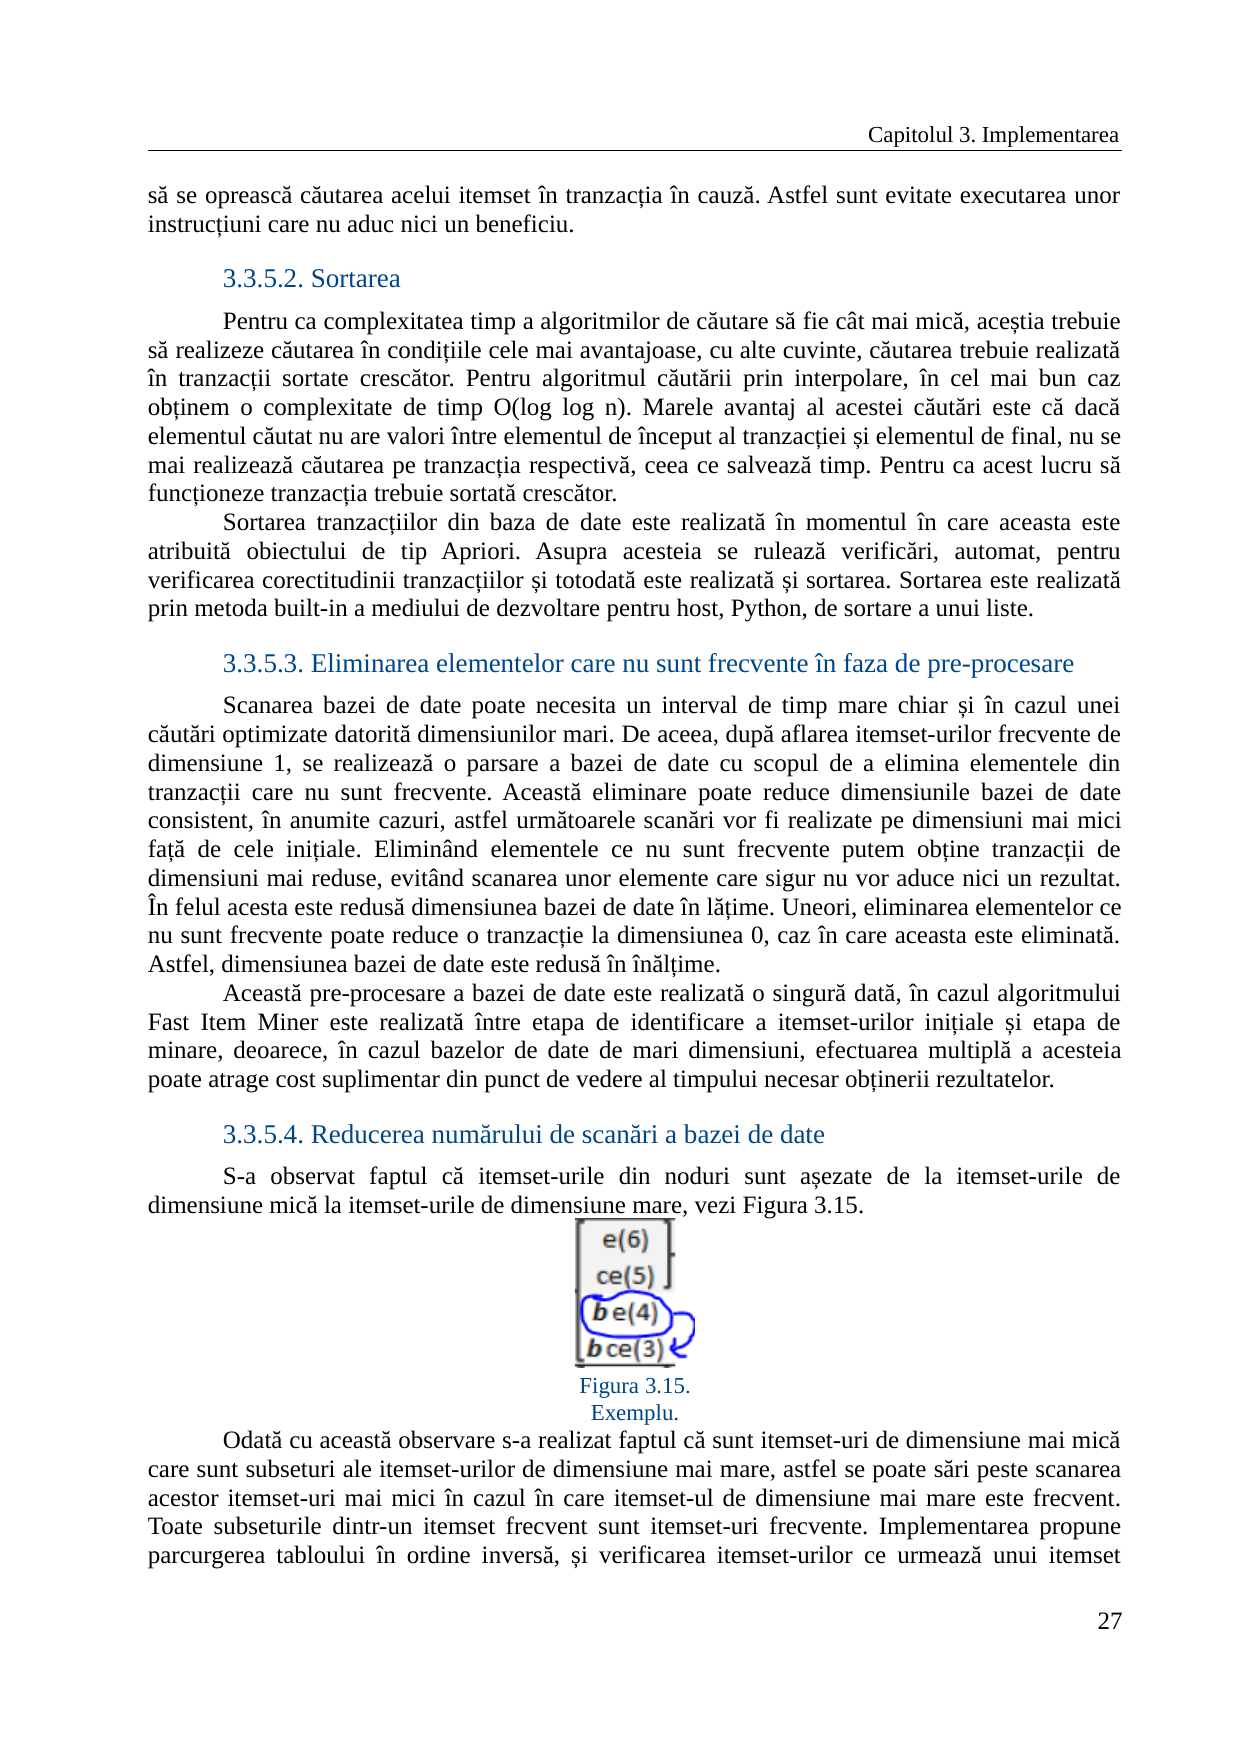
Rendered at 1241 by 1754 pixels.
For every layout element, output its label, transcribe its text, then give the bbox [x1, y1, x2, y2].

text Pentru ca complexitatea timp a algoritmilor de căutare să fie cât mai mică, aceștia trebuie să realizeze căutarea în condițiile cele mai avantajoase, cu alte cuvinte, căutarea trebuie realizată în tranzacții sortate crescător. Pentru algoritmul căutării prin interpolare, în cel mai bun caz obținem o complexitate de timp O(log log n). Marele avantaj al acestei căutări este că dacă elementul căutat nu are valori între elementul de început al tranzacției și elementul de final, nu se mai realizează căutarea pe tranzacția respectivă, ceea ce salvează timp. Pentru ca acest lucru să funcționeze tranzacția trebuie sortată crescător. [148, 306, 1122, 507]
subtitle Eliminarea elementelor care nu sunt frecvente în faza de pre-procesare [223, 647, 1122, 678]
text S-a observat faptul că itemset-urile din noduri sunt așezate de la itemset-urile de dimensiune mică la itemset-urile de dimensiune mare, vezi Figura 3.15. [148, 1161, 1122, 1219]
text Odată cu această observare s-a realizat faptul că sunt itemset-uri de dimensiune mai mică care sunt subseturi ale itemset-urilor de dimensiune mai mare, astfel se poate sări peste scanarea acestor itemset-uri mai mici în cazul în care itemset-ul de dimensiune mai mare este frecvent. Toate subseturile dintr-un itemset frecvent sunt itemset-uri frecvente. Implementarea propune parcurgerea tabloului în ordine inversă, și verificarea itemset-urilor ce urmează unui itemset [148, 1219, 1122, 1569]
text Această pre-procesare a bazei de date este realizată o singură dată, în cazul algoritmului Fast Item Miner este realizată între etapa de identificare a itemset-urilor inițiale și etapa de minare, deoarece, în cazul bazelor de date de mari dimensiuni, efectuarea multiplă a acesteia poate atrage cost suplimentar din punct de vedere al timpului necesar obținerii rezultatelor. [148, 978, 1122, 1093]
subtitle Reducerea numărului de scanări a bazei de date [223, 1118, 1122, 1149]
picture [574, 1218, 695, 1368]
text Scanarea bazei de date poate necesita un interval de timp mare chiar și în cazul unei căutări optimizate datorită dimensiunilor mari. De aceea, după aflarea itemset-urilor frecvente de dimensiune 1, se realizează o parsare a bazei de date cu scopul de a elimina elementele din tranzacții care nu sunt frecvente. Această eliminare poate reduce dimensiunile bazei de date consistent, în anumite cazuri, astfel următoarele scanări vor fi realizate pe dimensiuni mai mici față de cele inițiale. Eliminând elementele ce nu sunt frecvente putem obține tranzacții de dimensiuni mai reduse, evitând scanarea unor elemente care sigur nu vor aduce nici un rezultat. În felul acesta este redusă dimensiunea bazei de date în lățime. Uneori, eliminarea elementelor ce nu sunt frecvente poate reduce o tranzacție la dimensiunea 0, caz în care aceasta este eliminată. Astfel, dimensiunea bazei de date este redusă în înălțime. [148, 691, 1122, 978]
subtitle Sortarea [223, 262, 1122, 294]
text Figura 3.15. Exemplu. [575, 1368, 695, 1425]
text Sortarea tranzacțiilor din baza de date este realizată în momentul în care aceasta este atribuită obiectului de tip Apriori. Asupra acesteia se rulează verificări, automat, pentru verificarea corectitudinii tranzacțiilor și totodată este realizată și sortarea. Sortarea este realizată prin metoda built-in a mediului de dezvoltare pentru host, Python, de sortare a unui liste. [148, 507, 1122, 622]
text să se oprească căutarea acelui itemset în tranzacția în cauză. Astfel sunt evitate executarea unor instrucțiuni care nu aduc nici un beneficiu. [148, 180, 1122, 238]
